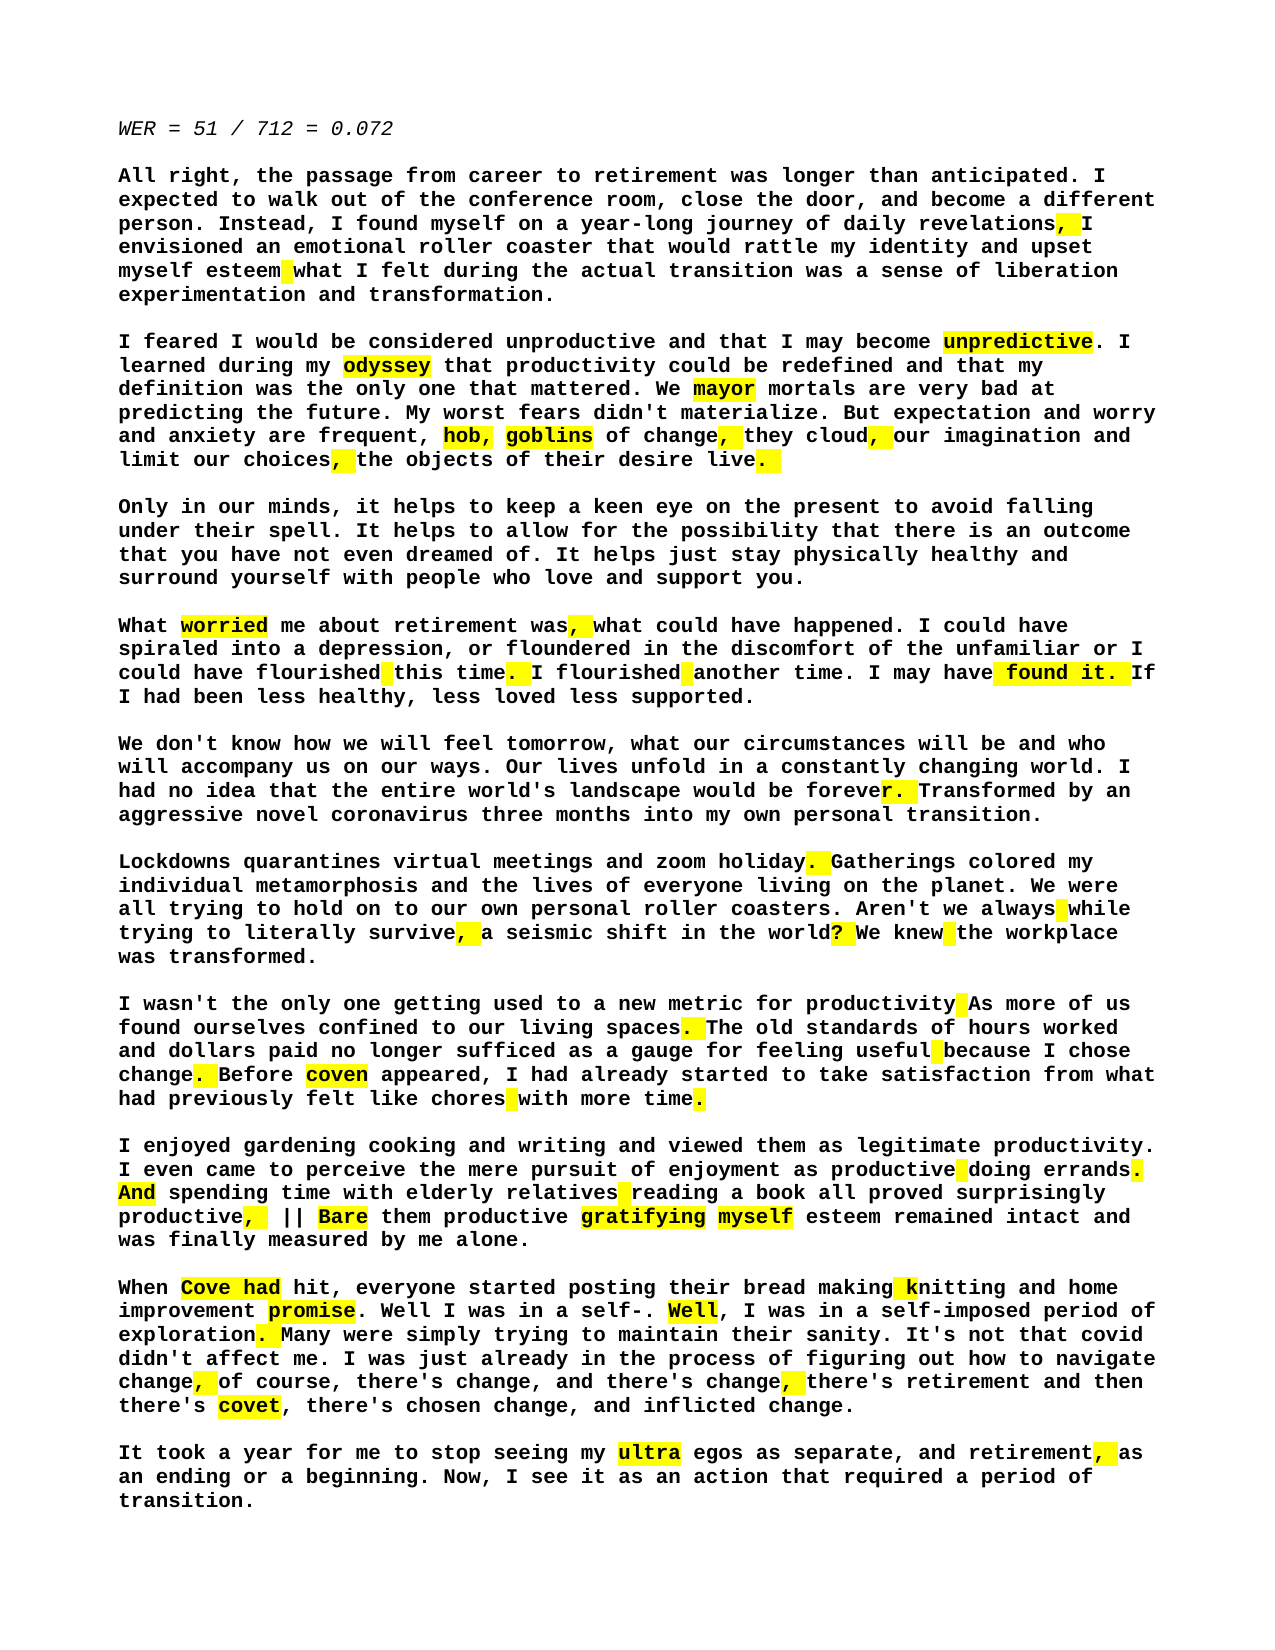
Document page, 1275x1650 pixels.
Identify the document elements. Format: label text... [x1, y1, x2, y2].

text WER = 51 / 712 = 0.072 All right, the passage from career to retirement was longer than anticipated. I expected to walk out of the conference room, close the door, and become a different person. Instead, I found myself on a year-long journey of daily revelations, I envisioned an emotional roller coaster that would rattle my identity and upset myself esteem what I felt during the actual transition was a sense of liberation experimentation and transformation. I feared I would be considered unproductive and that I may become unpredictive. I learned during my odyssey that productivity could be redefined and that my definition was the only one that mattered. We mayor mortals are very bad at predicting the future. My worst fears didn't materialize. But expectation and worry and anxiety are frequent, hob, goblins of change, they cloud, our imagination and limit our choices, the objects of their desire live. Only in our minds, it helps to keep a keen eye on the present to avoid falling under their spell. It helps to allow for the possibility that there is an outcome that you have not even dreamed of. It helps just stay physically healthy and surround yourself with people who love and support you. What worried me about retirement was, what could have happened. I could have spiraled into a depression, or floundered in the discomfort of the unfamiliar or I could have flourished this time. I flourished another time. I may have found it. If I had been less healthy, less loved less supported. We don't know how we will feel tomorrow, what our circumstances will be and who will accompany us on our ways. Our lives unfold in a constantly changing world. I had no idea that the entire world's landscape would be forever. Transformed by an aggressive novel coronavirus three months into my own personal transition. Lockdowns quarantines virtual meetings and zoom holiday. Gatherings colored my individual metamorphosis and the lives of everyone living on the planet. We were all trying to hold on to our own personal roller coasters. Aren't we always while trying to literally survive, a seismic shift in the world? We knew the workplace was transformed. I wasn't the only one getting used to a new metric for productivity As more of us found ourselves confined to our living spaces. The old standards of hours worked and dollars paid no longer sufficed as a gauge for feeling useful because I chose change. Before coven appeared, I had already started to take satisfaction from what had previously felt like chores with more time. I enjoyed gardening cooking and writing and viewed them as legitimate productivity. I even came to perceive the mere pursuit of enjoyment as productive doing errands. And spending time with elderly relatives reading a book all proved surprisingly productive, || Bare them productive gratifying myself esteem remained intact and was finally measured by me alone. When Cove had hit, everyone started posting their bread making knitting and home improvement promise. Well I was in a self-. Well, I was in a self-imposed period of exploration. Many were simply trying to maintain their sanity. It's not that covid didn't affect me. I was just already in the process of figuring out how to navigate change, of course, there's change, and there's change, there's retirement and then there's covet, there's chosen change, and inflicted change. It took a year for me to stop seeing my ultra egos as separate, and retirement, as an ending or a beginning. Now, I see it as an action that required a period of transition. [118, 118, 1157, 1513]
